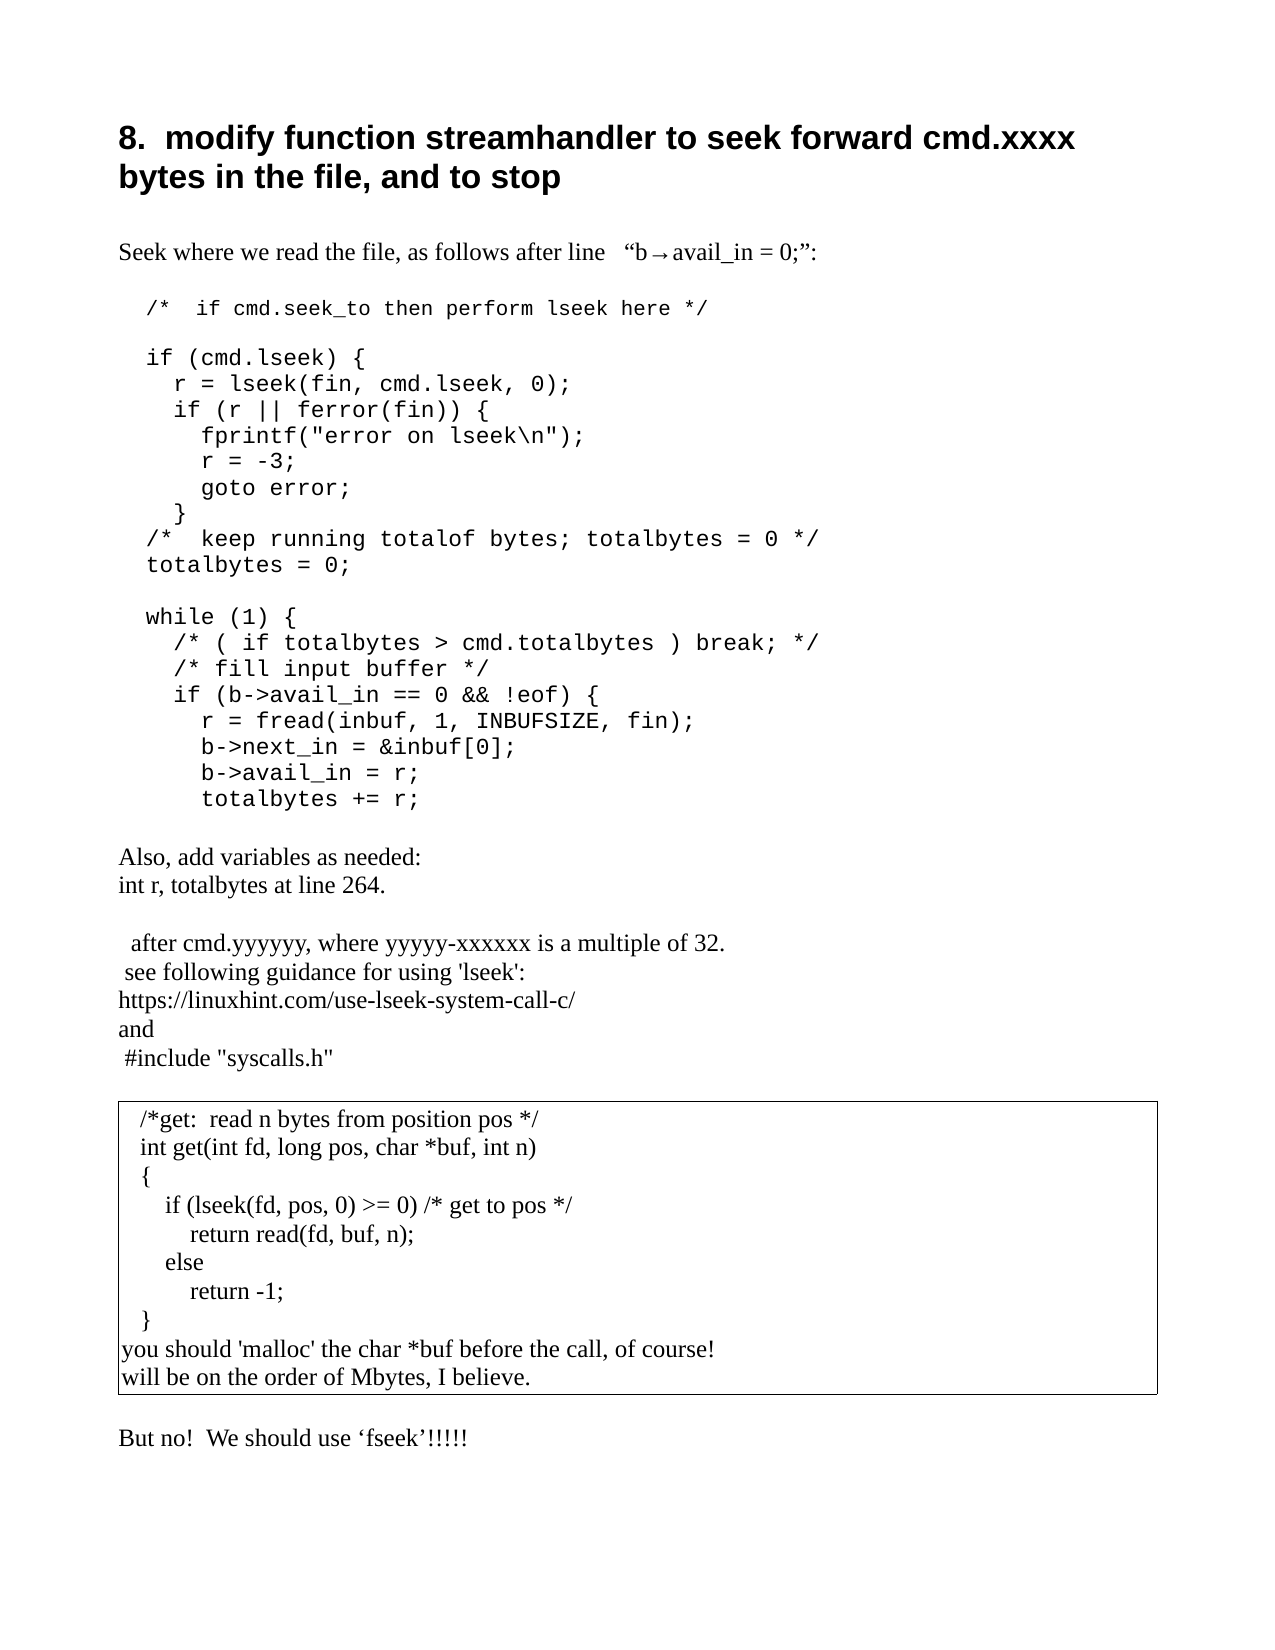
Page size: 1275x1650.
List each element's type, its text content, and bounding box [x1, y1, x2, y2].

text else [119, 1244, 1157, 1273]
text return read(fd, buf, n); [119, 1216, 1157, 1244]
text /* ( if totalbytes > cmd.totalbytes ) break; */ [118, 631, 1157, 657]
text totalbytes = 0; [118, 554, 1157, 579]
text #include "syscalls.h" [118, 1043, 1157, 1072]
text totalbytes += r; [118, 787, 1157, 813]
text } [119, 1302, 1157, 1331]
text /* keep running totalof bytes; totalbytes = 0 */ [118, 528, 1157, 554]
text goto error; [118, 476, 1157, 502]
text Also, add variables as needed: [118, 842, 1157, 871]
text while (1) { [118, 606, 1157, 631]
text r = fread(inbuf, 1, INBUFSIZE, fin); [118, 709, 1157, 735]
text https://linuxhint.com/use-lseek-system-call-c/ [118, 986, 1157, 1014]
text b->avail_in = r; [118, 761, 1157, 787]
text Seek where we read the file, as follows after line “b→avail_in = 0;”: [118, 237, 1157, 265]
text you should 'malloc' the char *buf before the call, of course! [119, 1331, 1157, 1359]
text /*get: read n bytes from position pos */ [119, 1102, 1157, 1129]
text and [118, 1014, 1157, 1043]
text But no! We should use ‘fseek’!!!!! [118, 1423, 1157, 1452]
text see following guidance for using 'lseek': [118, 957, 1157, 986]
text { [119, 1158, 1157, 1187]
text return -1; [119, 1273, 1157, 1302]
text } [118, 502, 1157, 528]
text /* if cmd.seek_to then perform lseek here */ [118, 294, 1157, 322]
text after cmd.yyyyyy, where yyyyy-xxxxxx is a multiple of 32. [118, 928, 1157, 957]
text if (b->avail_in == 0 && !eof) { [118, 683, 1157, 709]
text will be on the order of Mbytes, I believe. [119, 1359, 1157, 1394]
text int get(int fd, long pos, char *buf, int n) [119, 1129, 1157, 1158]
subtitle 8. modify function streamhandler to seek forward cmd.xxxx bytes in the file, and to stop [118, 118, 1157, 195]
text r = -3; [118, 450, 1157, 476]
text if (r || ferror(fin)) { [118, 398, 1157, 424]
text fprintf("error on lseek\n"); [118, 424, 1157, 450]
text b->next_in = &inbuf[0]; [118, 735, 1157, 761]
text /* fill input buffer */ [118, 657, 1157, 683]
text int r, totalbytes at line 264. [118, 871, 1157, 899]
text if (lseek(fd, pos, 0) >= 0) /* get to pos */ [119, 1187, 1157, 1216]
text r = lseek(fin, cmd.lseek, 0); [118, 372, 1157, 398]
text if (cmd.lseek) { [118, 346, 1157, 372]
